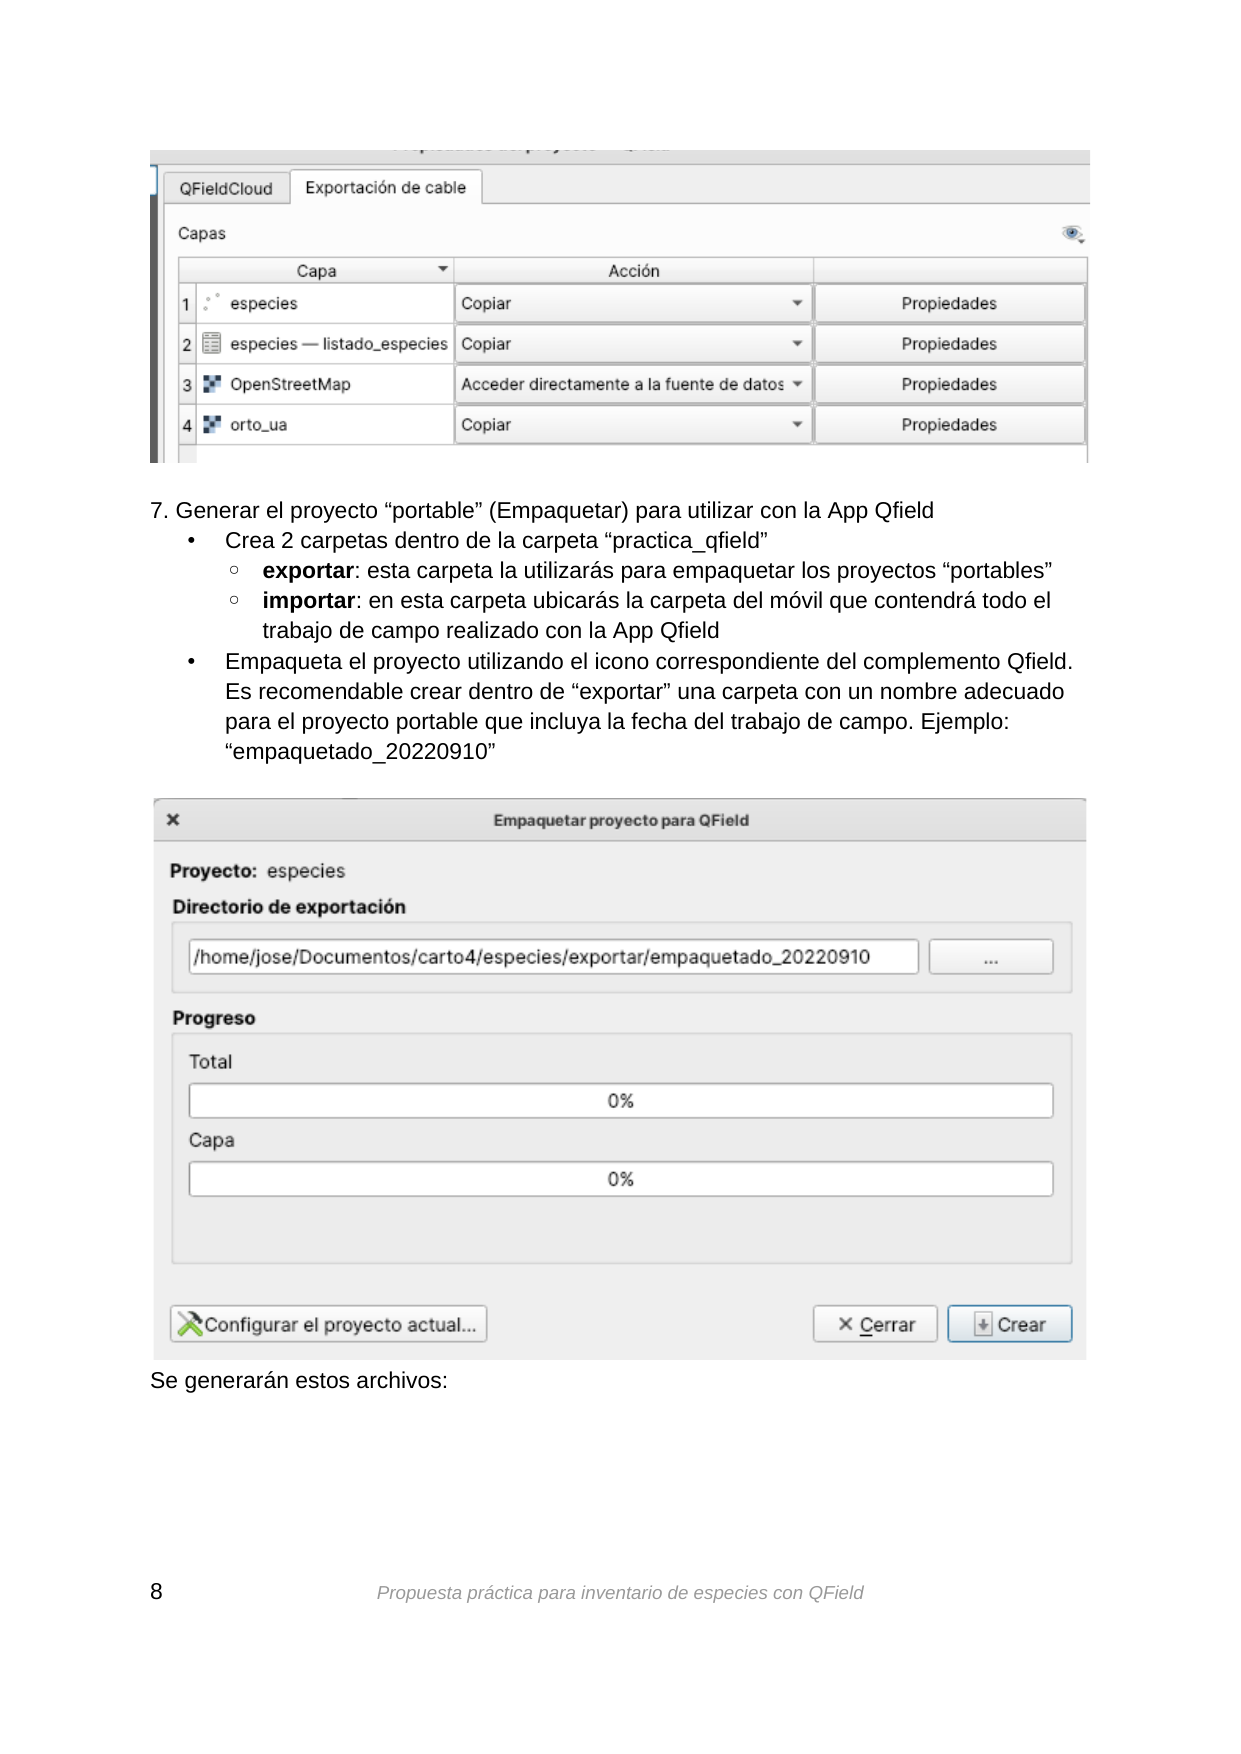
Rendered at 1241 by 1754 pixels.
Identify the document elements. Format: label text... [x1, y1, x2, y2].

list Crea 2 carpetas dentro de la carpeta “practica_qfield” [187, 527, 1090, 553]
picture [150, 150, 1091, 463]
list Empaqueta el proyecto utilizando el icono correspondiente del complemento Qfield. Es recomendable crear dentro de “exportar” una carpeta con un nombre adecuado para el proyecto portable que incluya la fecha del trabajo de campo. Ejemplo: “empaquetado_20220910” [187, 648, 1090, 764]
list exportar: esta carpeta la utilizarás para empaquetar los proyectos “portables” [225, 557, 1090, 583]
picture [153, 798, 1087, 1360]
text Se generarán estos archivos: [150, 799, 1090, 1394]
list importar: en esta carpeta ubicarás la carpeta del móvil que contendrá todo el trabajo de campo realizado con la App Qfield [225, 587, 1090, 644]
text 7. Generar el proyecto “portable” (Empaquetar) para utilizar con la App Qfield [150, 497, 1090, 523]
